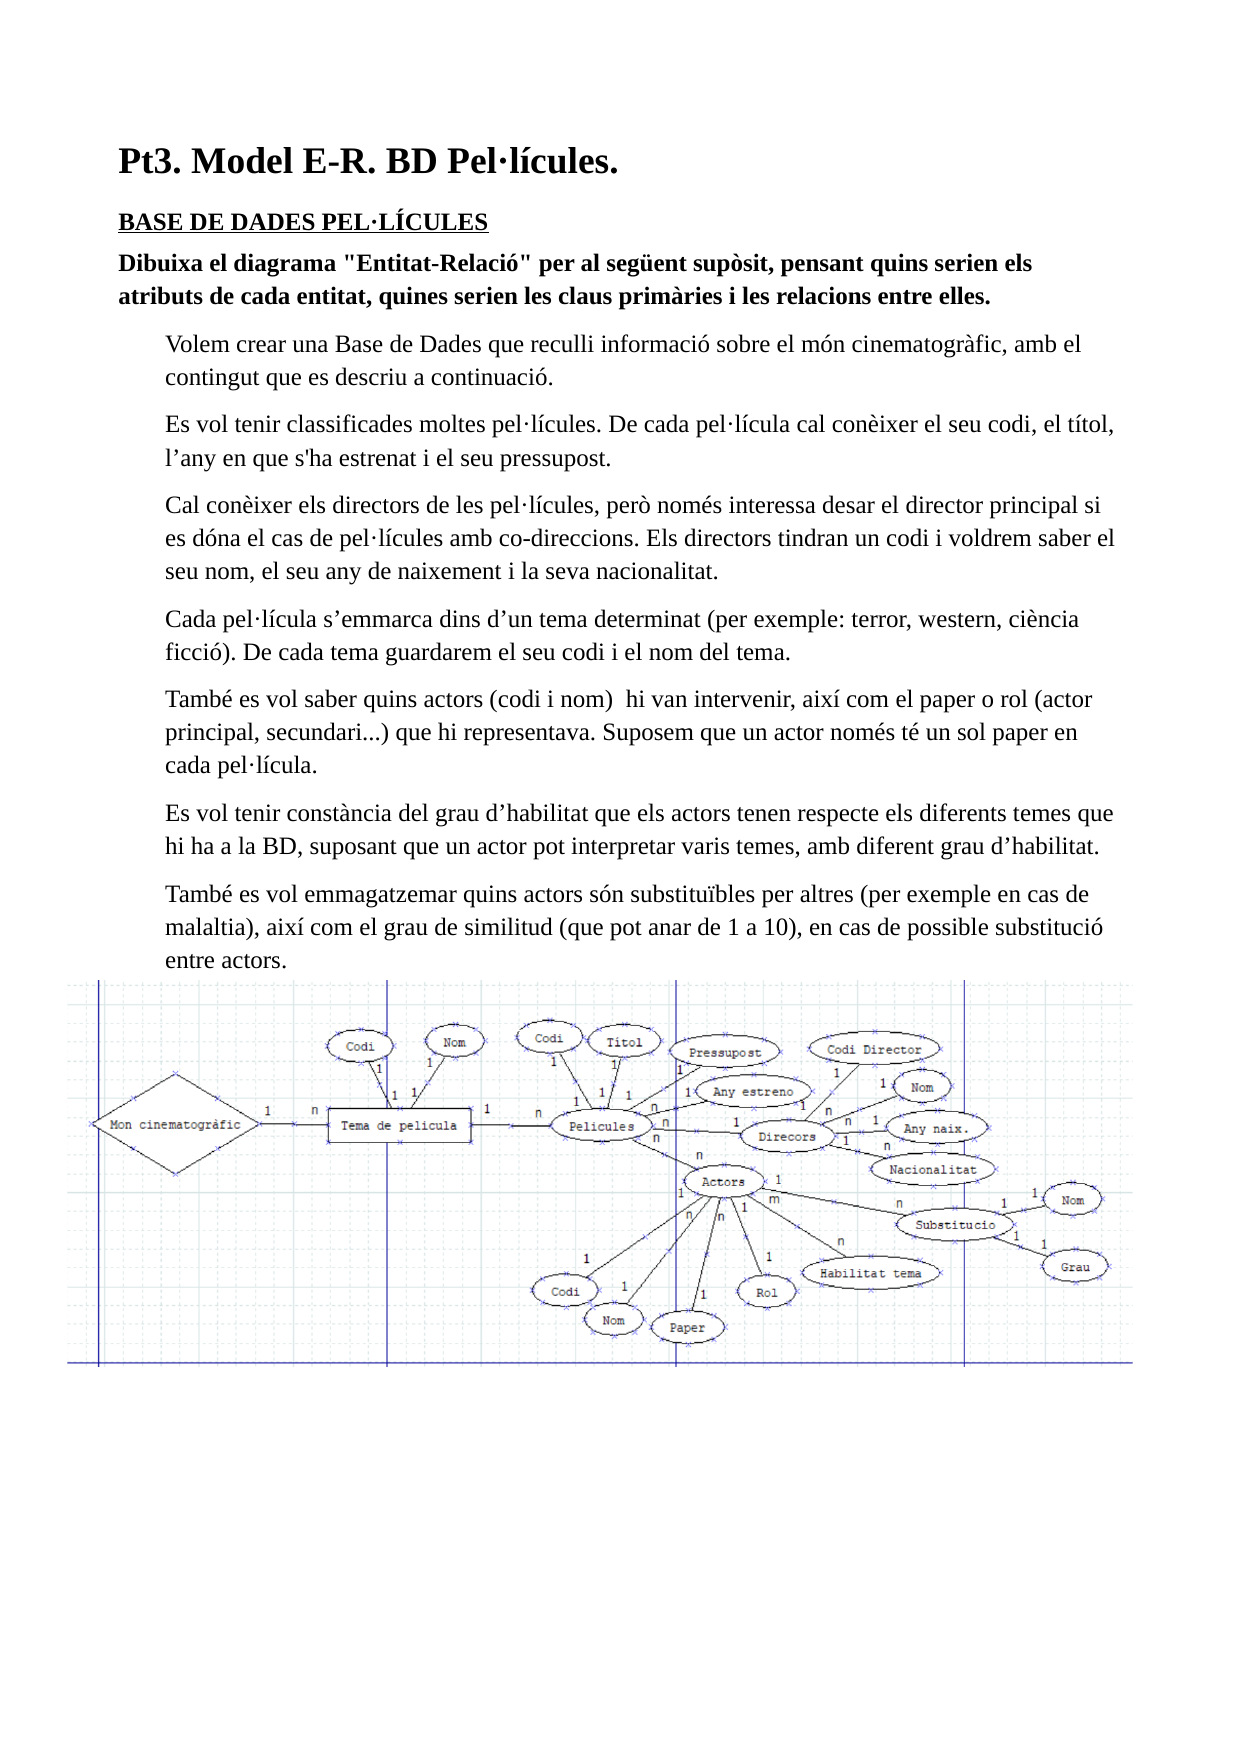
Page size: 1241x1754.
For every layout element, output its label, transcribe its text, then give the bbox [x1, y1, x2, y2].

text També es vol emmagatzemar quins actors són substituïbles per altres (per exemple en cas de malaltia), així com el grau de similitud (que pot anar de 1 a 10), en cas de possible substitució entre actors. [165, 879, 1122, 973]
text Volem crear una Base de Dades que reculli informació sobre el món cinematogràfic, amb el contingut que es descriu a continuació. [165, 329, 1122, 391]
text Cada pel·lícula s’emmarca dins d’un tema determinat (per exemple: terror, western, ciència ficció). De cada tema guardarem el seu codi i el nom del tema. [165, 604, 1122, 666]
text Es vol tenir classificades moltes pel·lícules. De cada pel·lícula cal conèixer el seu codi, el títol, l’any en que s'ha estrenat i el seu pressupost. [165, 409, 1122, 471]
picture [67, 980, 1133, 1367]
text Dibuixa el diagrama "Entitat-Relació" per al següent supòsit, pensant quins serien els atributs de cada entitat, quines serien les claus primàries i les relacions entre elles. [118, 248, 1122, 310]
text Cal conèixer els directors de les pel·lícules, però només interessa desar el director principal si es dóna el cas de pel·lícules amb co-direccions. Els directors tindran un codi i voldrem saber el seu nom, el seu any de naixement i la seva nacionalitat. [165, 490, 1122, 585]
subtitle BASE DE DADES PEL·LÍCULES [118, 207, 1122, 236]
subtitle Pt3. Model E-R. BD Pel·lícules. [118, 139, 1122, 182]
text També es vol saber quins actors (codi i nom) hi van intervenir, així com el paper o rol (actor principal, secundari...) que hi representava. Suposem que un actor només té un sol paper en cada pel·lícula. [165, 684, 1122, 779]
text Es vol tenir constància del grau d’habilitat que els actors tenen respecte els diferents temes que hi ha a la BD, suposant que un actor pot interpretar varis temes, amb diferent grau d’habilitat. [165, 798, 1122, 860]
